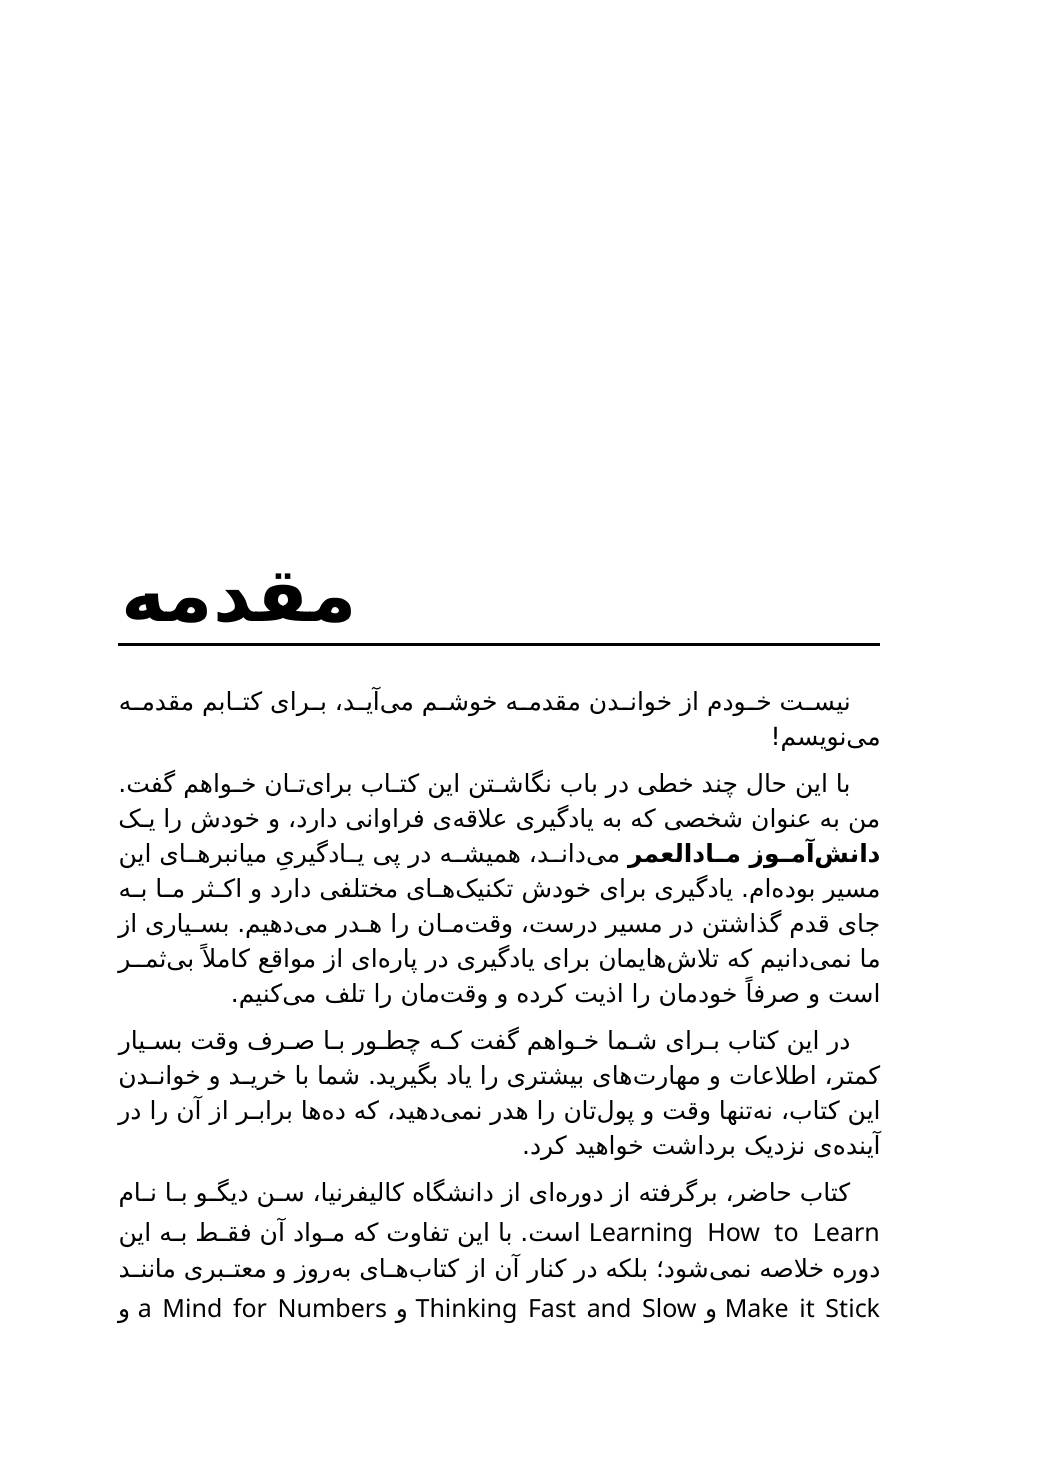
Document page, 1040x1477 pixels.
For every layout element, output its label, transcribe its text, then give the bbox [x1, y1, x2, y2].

text کتاب حاضر، برگرفته از دوره‌ای از دانشگاه کالیفرنیا، سن دیگو با نام Learning How to Learn است. با این تفاوت که مواد آن فقط به این دوره خلاصه نمی‌شود؛ بلکه در کنار آن از کتاب‌های به‌روز و معتبری مانند Make it Stick و Thinking Fast and Slow و a Mind for Numbers و همچین مقالات معتبر زیادی در خصوص مغز و تکنیک‌های یادگیری و بهره‌وری استفاده شده است. در حقیقت شما در حال خواندن تحقیقات دو ساله‌ی من، بر روی یادگیری از بهترین و به‌روزترین مقالات، کتاب‌ها و البته دوره‌های موجود می‌باشید. [118, 1178, 880, 1324]
subtitle مقدمه [118, 549, 880, 643]
text نیست خودم از خواندن مقدمه خوشم می‌آید، برای کتابم مقدمه می‌نویسم! [118, 688, 880, 752]
text با این حال چند خطی در باب نگاشتن این کتاب برای‌تان خواهم گفت. من به عنوان شخصی که به یادگیری علاقه‌ی فراوانی دارد، و خودش را یک دانش‌آموز مادالعمر می‌داند، همیشه در پی یادگیریِ میانبرهای این مسیر بوده‌ام. یادگیری برای خودش تکنیک‌های مختلفی دارد و اکثر ما به جای قدم گذاشتن در مسیر درست، وقت‌مان را هدر می‌دهیم. بسیاری از ما نمی‌دانیم که تلاش‌هایمان برای یادگیری در پاره‌ای از مواقع کاملاً بی‌ثمر است و صرفاً خودمان را اذیت کرده و وقت‌مان را تلف می‌کنیم. [118, 769, 880, 1009]
text در این کتاب برای شما خواهم گفت که چطور با صرف وقت بسیار کمتر، اطلاعات و مهارت‌های بیشتری را یاد بگیرید. شما با خرید و خواندن این کتاب، نه‌تنها وقت و پول‌تان را هدر نمی‌دهید، که ده‌ها برابر از آن را در آینده‌ی نزدیک برداشت خواهید کرد. [118, 1027, 880, 1161]
